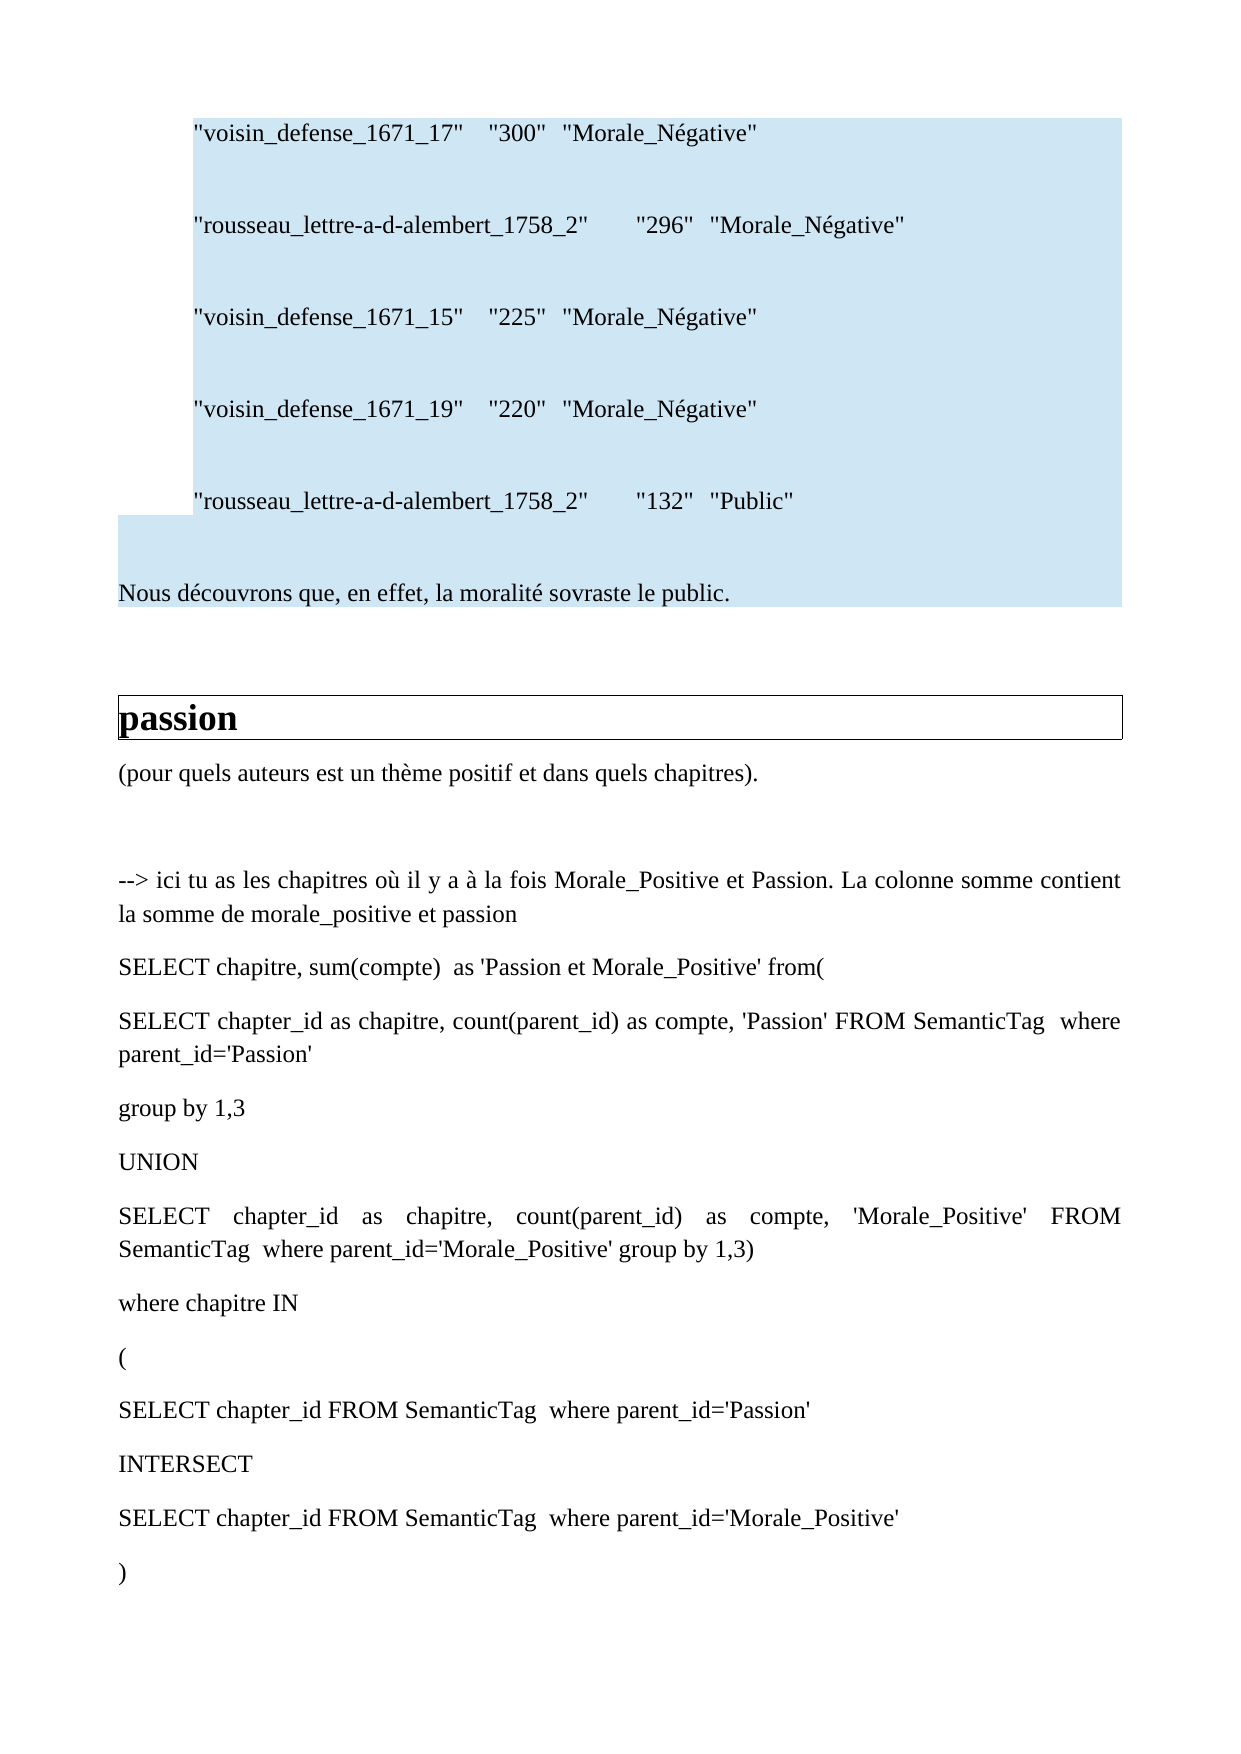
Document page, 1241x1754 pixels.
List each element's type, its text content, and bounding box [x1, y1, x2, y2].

text ( [118, 1434, 1122, 1462]
text SELECT chapter_id FROM SemanticTag where parent_id='Passion' [118, 1487, 1122, 1516]
text SELECT chapitre, sum(compte) as 'Passion et Morale_Positive' from( [118, 1044, 1122, 1073]
text SELECT chapter_id as chapitre, count(parent_id) as compte, 'Passion' FROM SemanticTag where parent_id='Passion' [118, 1098, 1122, 1160]
text UNION [118, 1239, 1122, 1268]
text --> ici tu as les chapitres où il y a à la fois Morale_Positive et Passion. La colonne somme contient la somme de morale_positive et passion [118, 958, 1122, 1019]
text Nous découvrons que, en effet, la moralité sovraste le public. [118, 670, 1122, 699]
text where chapitre IN [118, 1380, 1122, 1408]
text "voisin_defense_1671_17" "300" "Morale_Négative" [193, 210, 1122, 239]
text SELECT chapter_id FROM SemanticTag where parent_id='Morale_Positive' [118, 1595, 1122, 1624]
text group by 1,3 [118, 1185, 1122, 1214]
text SELECT chapter_id as chapitre, count(parent_id) as compte, 'Morale_Positive' FROM SemanticTag where parent_id='Morale_Positive' group by 1,3) [118, 1293, 1122, 1355]
text "rousseau_lettre-a-d-alembert_1758_2" "296" "Morale_Négative" [193, 302, 1122, 331]
text (pour quels auteurs est un thème positif et dans quels chapitres). [118, 850, 1122, 879]
text INTERSECT [118, 1541, 1122, 1570]
text "voisin_defense_1671_20" "787" "Morale_Négative" [193, 118, 1122, 147]
text "rousseau_lettre-a-d-alembert_1758_2" "132" "Public" [193, 578, 1122, 607]
text "voisin_defense_1671_19" "220" "Morale_Négative" [193, 486, 1122, 515]
subtitle passion [119, 788, 1122, 830]
text "voisin_defense_1671_15" "225" "Morale_Négative" [193, 394, 1122, 423]
